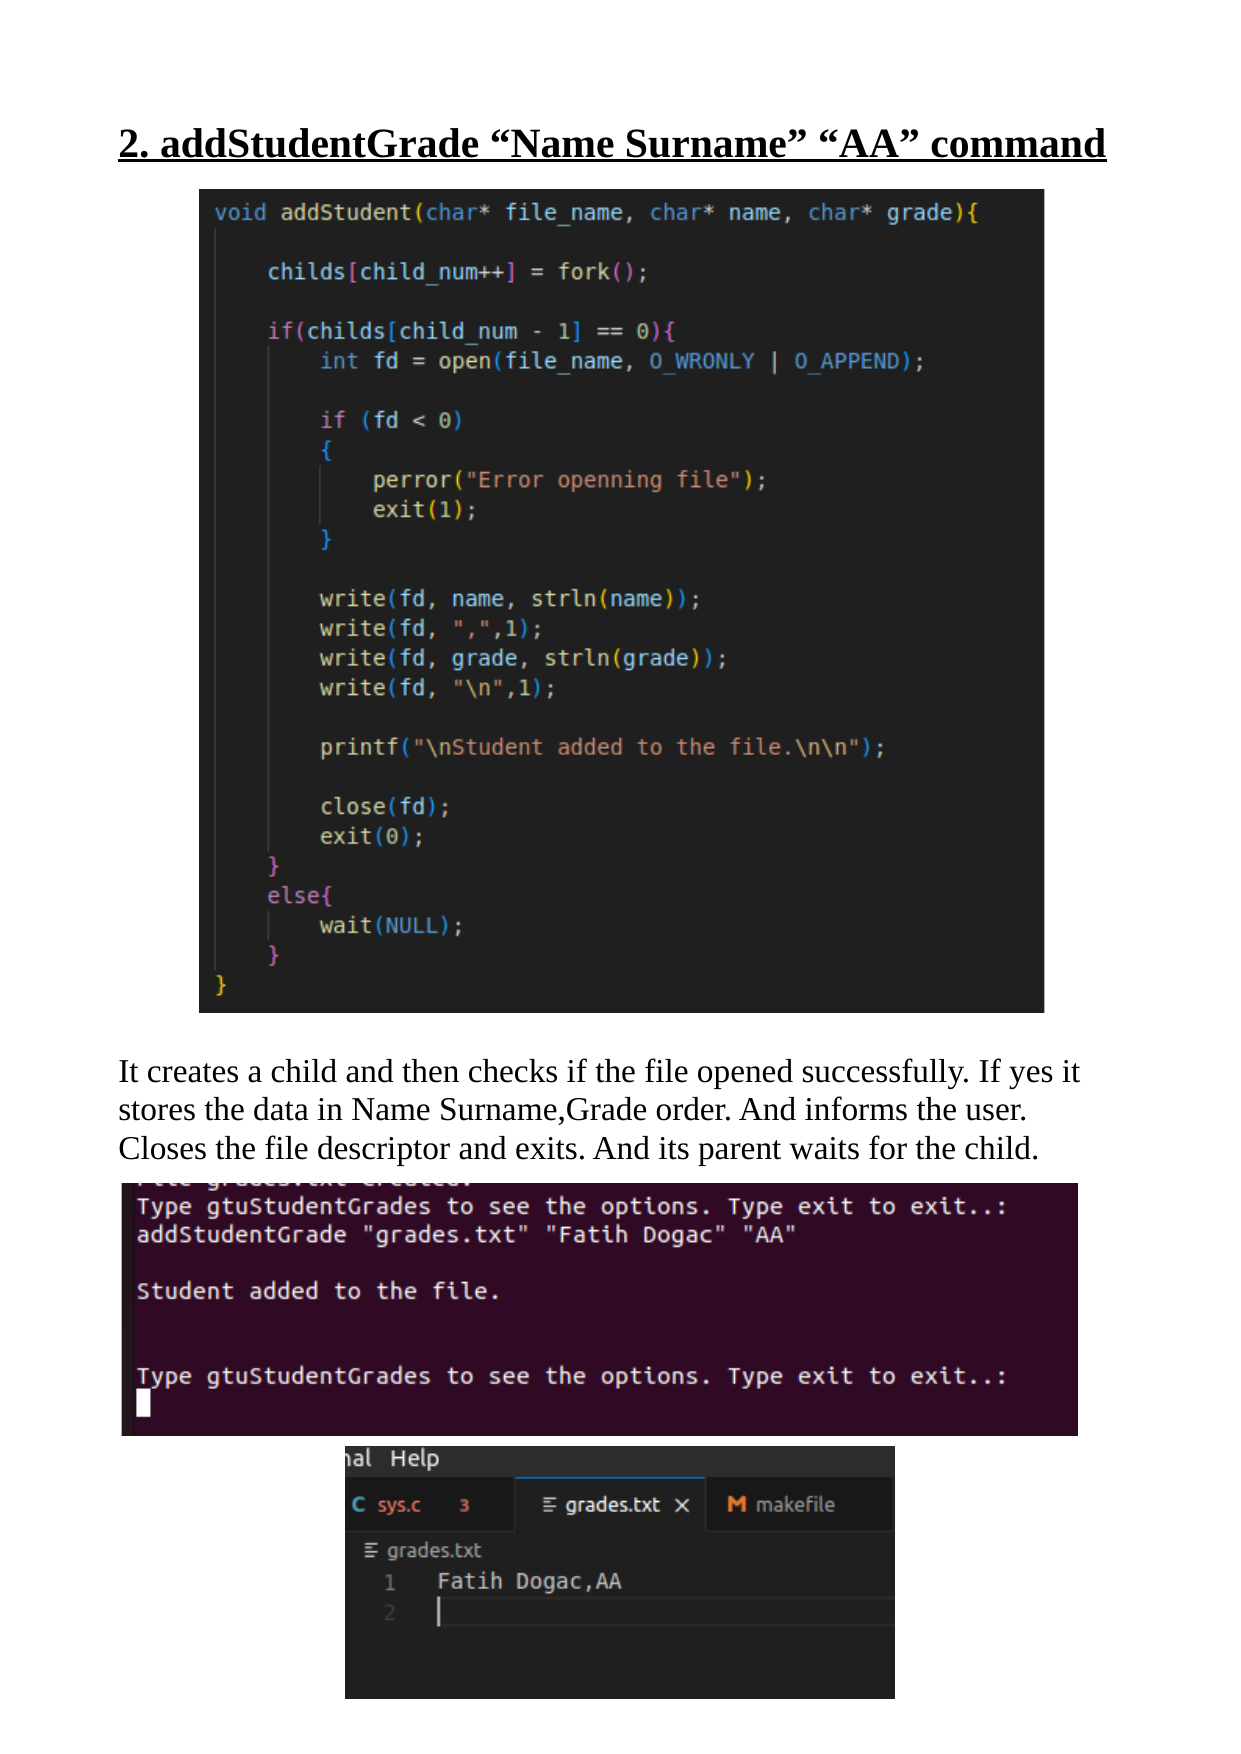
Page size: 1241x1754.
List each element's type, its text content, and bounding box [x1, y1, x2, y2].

text It creates a child and then checks if the file opened successfully. If yes it stores the data in Name Surname,Grade order. And informs the user. Closes the file descriptor and exits. And its parent waits for the child. [118, 1051, 1122, 1166]
text 2. addStudentGrade “Name Surname” “AA” command [118, 118, 1122, 166]
picture [345, 1446, 895, 1699]
picture [199, 189, 1045, 1013]
picture [121, 1183, 1078, 1436]
